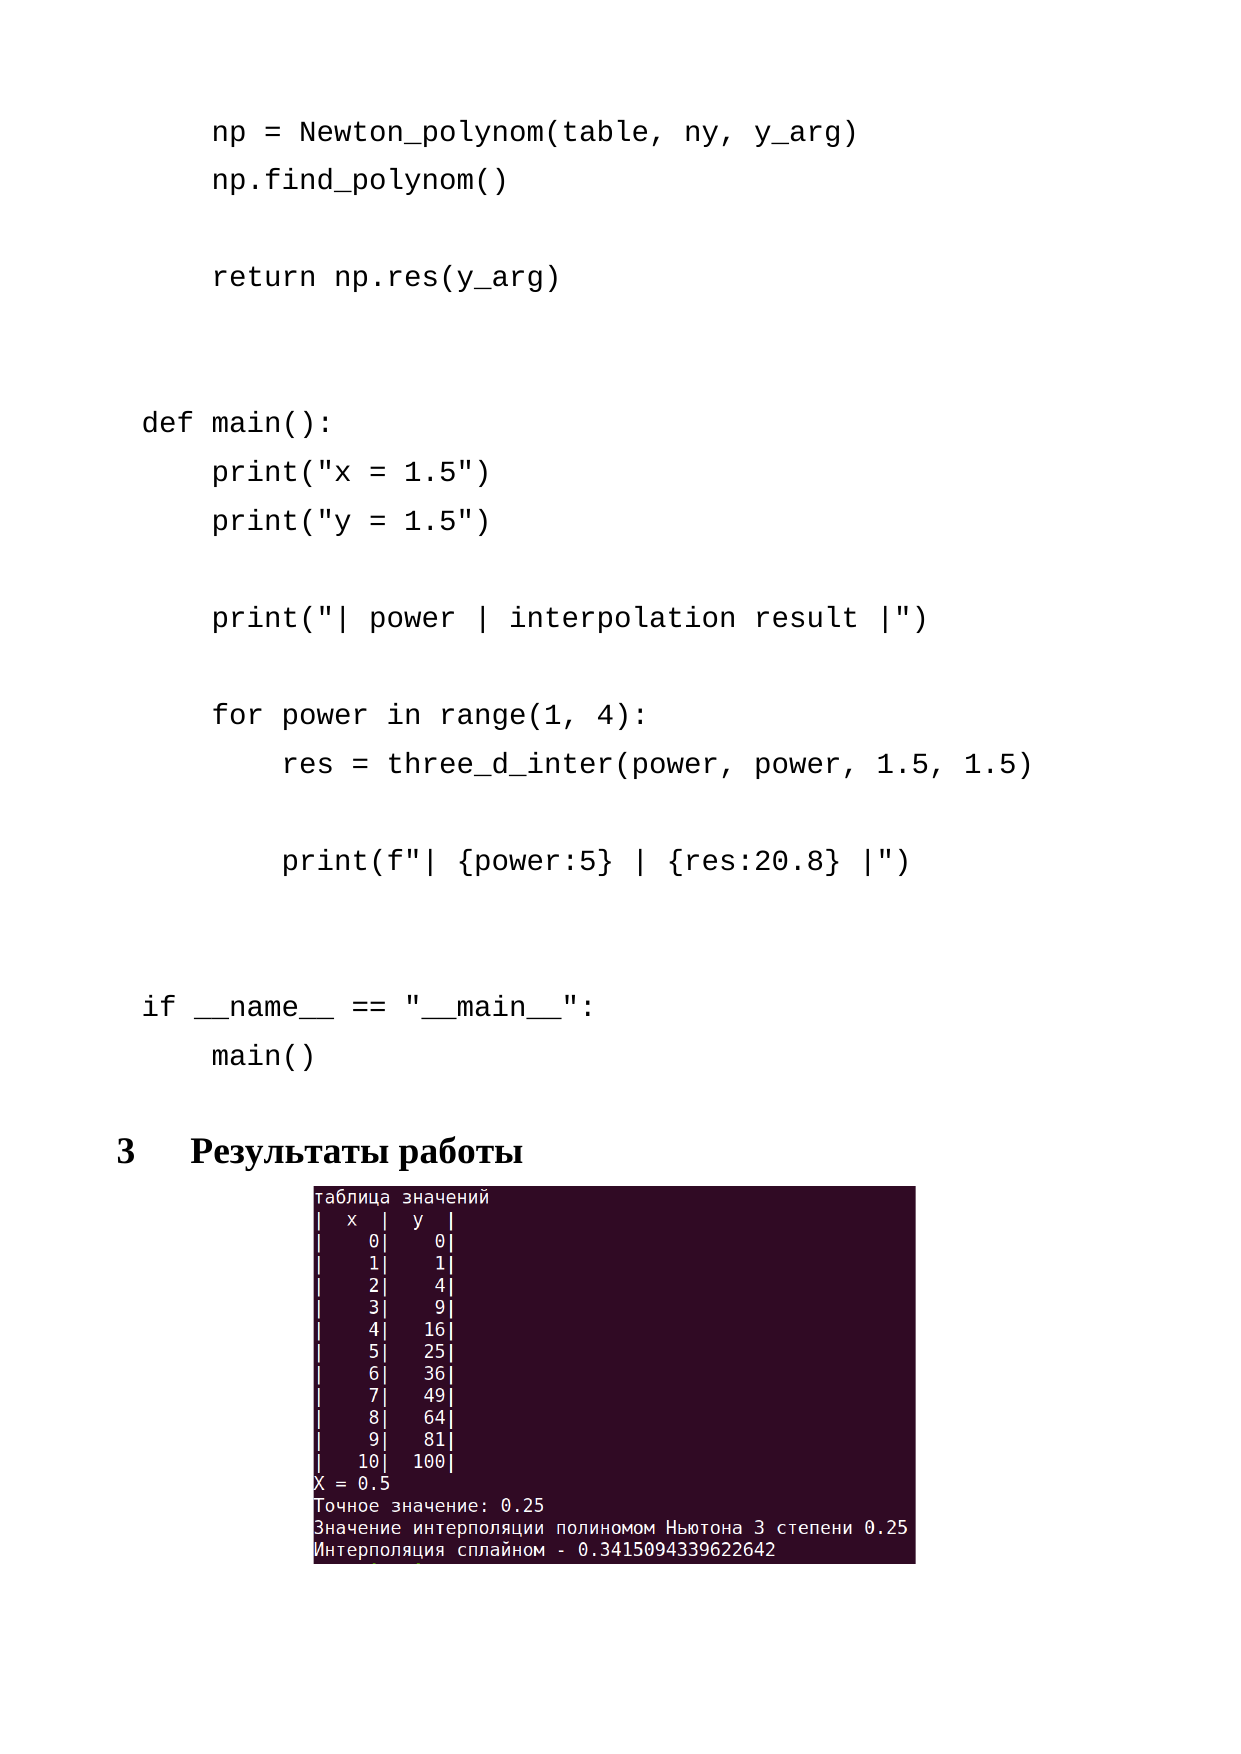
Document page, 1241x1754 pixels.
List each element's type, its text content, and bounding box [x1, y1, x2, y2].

text def main(): [141, 408, 1122, 442]
text if __name__ == "__main__": [141, 992, 1122, 1025]
text np.find_polynom() [141, 165, 1122, 198]
text return np.res(y_arg) [141, 263, 1122, 296]
text for power in range(1, 4): [141, 700, 1122, 733]
text res = three_d_inter(power, power, 1.5, 1.5) [141, 749, 1122, 782]
text np = Newton_polynom(table, ny, y_arg) [141, 117, 1122, 150]
text print("y = 1.5") [141, 506, 1122, 539]
picture [313, 1186, 916, 1564]
text print("x = 1.5") [141, 457, 1122, 490]
text print(f"| {power:5} | {res:20.8} |") [141, 846, 1122, 879]
text main() [141, 1041, 1122, 1074]
text print("| power | interpolation result |") [141, 603, 1122, 636]
subtitle Результаты работы [116, 1128, 1122, 1172]
